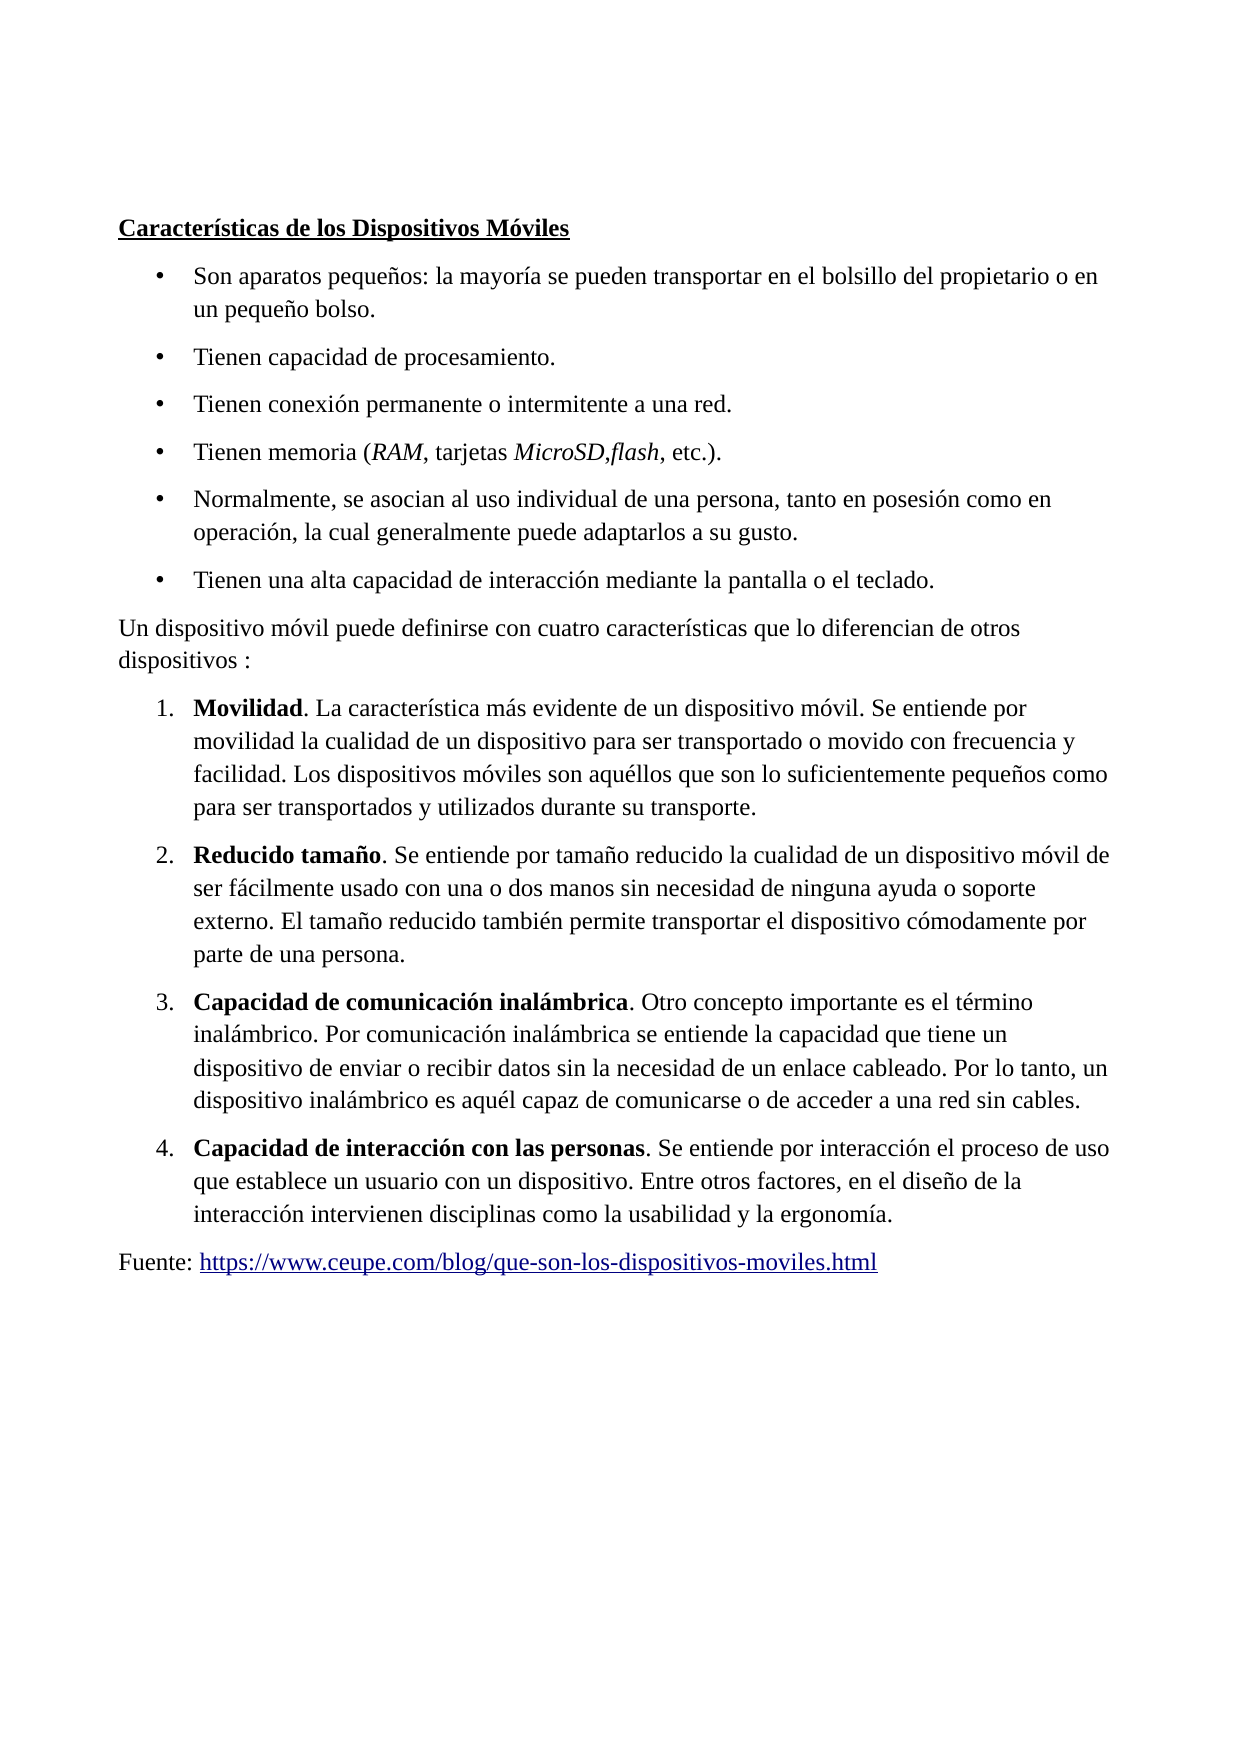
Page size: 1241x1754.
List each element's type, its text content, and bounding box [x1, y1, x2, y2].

list Tienen conexión permanente o intermitente a una red. [156, 389, 1122, 418]
list Reducido tamaño. Se entiende por tamaño reducido la cualidad de un dispositivo móvil de ser fácilmente usado con una o dos manos sin necesidad de ninguna ayuda o soporte externo. El tamaño reducido también permite transportar el dispositivo cómodamente por parte de una persona. [156, 840, 1122, 968]
text Características de los Dispositivos Móviles [118, 213, 1122, 242]
list Tienen capacidad de procesamiento. [156, 342, 1122, 370]
text Fuente: https://www.ceupe.com/blog/que-son-los-dispositivos-moviles.html [118, 1247, 1122, 1276]
list Son aparatos pequeños: la mayoría se pueden transportar en el bolsillo del propietario o en un pequeño bolso. [156, 261, 1122, 323]
list Capacidad de interacción con las personas. Se entiende por interacción el proceso de uso que establece un usuario con un dispositivo. Entre otros factores, en el diseño de la interacción intervienen disciplinas como la usabilidad y la ergonomía. [156, 1133, 1122, 1228]
list Tienen memoria (RAM, tarjetas MicroSD,flash, etc.). [156, 437, 1122, 466]
list Normalmente, se asocian al uso individual de una persona, tanto en posesión como en operación, la cual generalmente puede adaptarlos a su gusto. [156, 484, 1122, 546]
list Capacidad de comunicación inalámbrica. Otro concepto importante es el término inalámbrico. Por comunicación inalámbrica se entiende la capacidad que tiene un dispositivo de enviar o recibir datos sin la necesidad de un enlace cableado. Por lo tanto, un dispositivo inalámbrico es aquél capaz de comunicarse o de acceder a una red sin cables. [156, 987, 1122, 1114]
text Un dispositivo móvil puede definirse con cuatro características que lo diferencian de otros dispositivos : [118, 613, 1122, 674]
list Movilidad. La característica más evidente de un dispositivo móvil. Se entiende por movilidad la cualidad de un dispositivo para ser transportado o movido con frecuencia y facilidad. Los dispositivos móviles son aquéllos que son lo suficientemente pequeños como para ser transportados y utilizados durante su transporte. [156, 693, 1122, 821]
list Tienen una alta capacidad de interacción mediante la pantalla o el teclado. [156, 565, 1122, 594]
